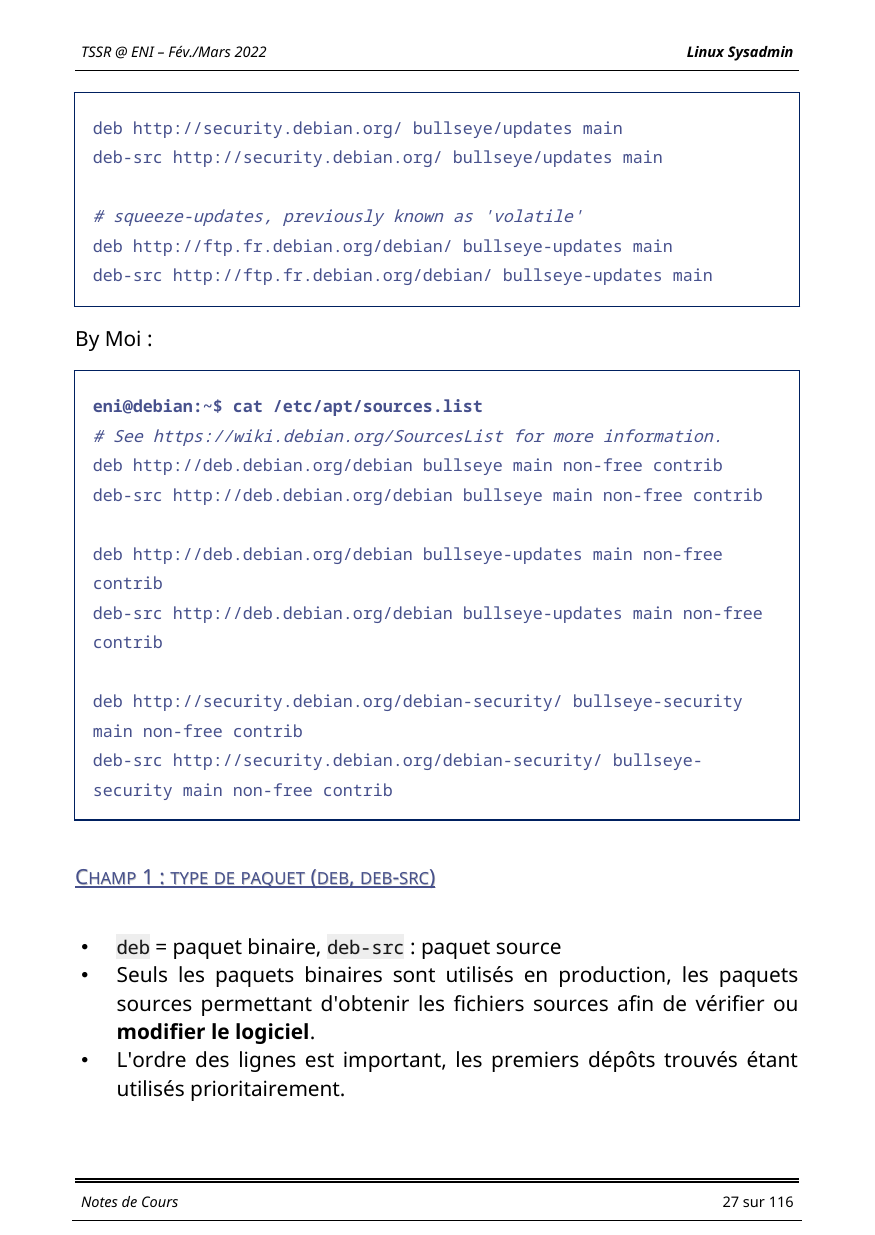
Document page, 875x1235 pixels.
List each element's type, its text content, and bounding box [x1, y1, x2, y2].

text deb‐src http://ftp.fr.debian.org/debian/ bullseye‐updates main [75, 239, 799, 306]
text deb-src http://deb.debian.org/debian bullseye-updates main non-free contrib [75, 577, 799, 654]
text deb‐src http://security.debian.org/ bullseye/updates main [75, 122, 799, 170]
text deb-src http://security.debian.org/debian-security/ bullseye-security main non-free contrib [75, 724, 799, 819]
text deb http://security.debian.org/ bullseye/updates main [75, 93, 799, 122]
text Champ 1 : type de paquet (deb, deb-src) [75, 862, 799, 890]
text deb http://deb.debian.org/debian bullseye-updates main non-free contrib [75, 518, 799, 577]
text deb http://deb.debian.org/debian bullseye main non-free contrib [75, 429, 799, 459]
list L'ordre des lignes est important, les premiers dépôts trouvés étant utilisés prioritairement. [81, 1046, 799, 1102]
text # See https://wiki.debian.org/SourcesList for more information. [75, 400, 799, 429]
list deb = paquet binaire, deb-src : paquet source [81, 932, 799, 960]
text deb-src http://deb.debian.org/debian bullseye main non-free contrib [75, 459, 799, 507]
text deb http://security.debian.org/debian-security/ bullseye-security main non-free contrib [75, 665, 799, 724]
text # squeeze‐updates, previously known as 'volatile' [75, 181, 799, 210]
text deb http://ftp.fr.debian.org/debian/ bullseye‐updates main [75, 210, 799, 239]
text eni@debian:~$ cat /etc/apt/sources.list [75, 371, 799, 400]
text By Moi : [75, 324, 799, 353]
list Seuls les paquets binaires sont utilisés en production, les paquets sources permettant d'obtenir les fichiers sources afin de vérifier ou modifier le logiciel. [81, 960, 799, 1046]
